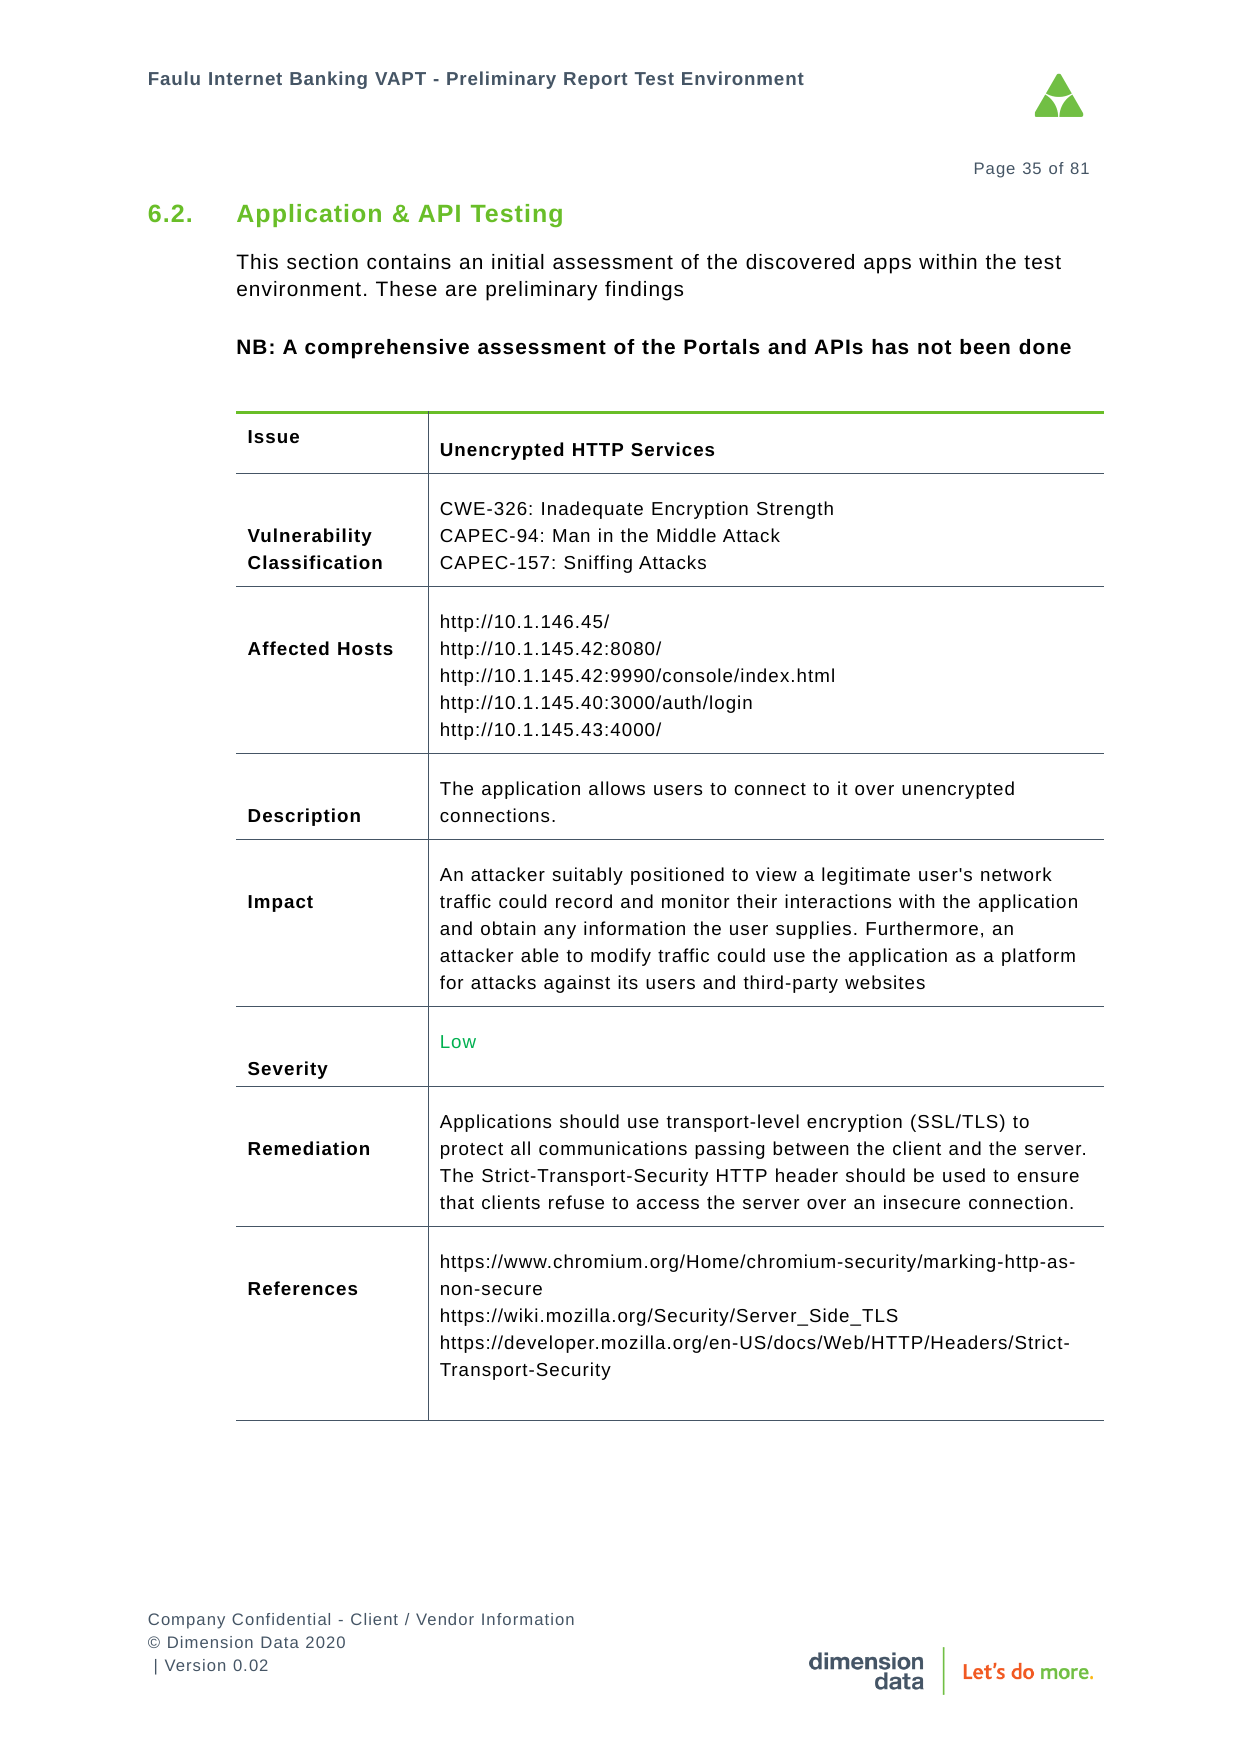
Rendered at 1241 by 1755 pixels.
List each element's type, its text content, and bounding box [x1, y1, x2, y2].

table_cell Severity [236, 1007, 428, 1086]
table_cell Impact [236, 840, 428, 1006]
table_cell Remediation [236, 1087, 428, 1226]
text NB: A comprehensive assessment of the Portals and APIs has not been done [236, 332, 1093, 359]
table_cell Issue [236, 414, 428, 473]
table_cell http://10.1.146.45/ http://10.1.145.42:8080/ http://10.1.145.42:9990/console/index.html http://10.1.145.40:3000/auth/login http://10.1.145.43:4000/ [429, 587, 1104, 753]
table_cell Description [236, 754, 428, 839]
table_cell Applications should use transport-level encryption (SSL/TLS) to protect all communications passing between the client and the server. The Strict-Transport-Security HTTP header should be used to ensure that clients refuse to access the server over an insecure connection. [429, 1087, 1104, 1226]
table_cell https://www.chromium.org/Home/chromium-security/marking-http-as-non-secure https://wiki.mozilla.org/Security/Server_Side_TLS https://developer.mozilla.org/en-US/docs/Web/HTTP/Headers/Strict-Transport-Security [429, 1227, 1104, 1420]
table_cell Low [429, 1007, 1104, 1086]
table_cell An attacker suitably positioned to view a legitimate user's network traffic could record and monitor their interactions with the application and obtain any information the user supplies. Furthermore, an attacker able to modify traffic could use the application as a platform for attacks against its users and third-party websites [429, 840, 1104, 1006]
table_cell References [236, 1227, 428, 1420]
table_cell Affected Hosts [236, 587, 428, 753]
table_cell The application allows users to connect to it over unencrypted connections. [429, 754, 1104, 839]
subtitle Application & API Testing [148, 197, 1093, 228]
table_cell Unencrypted HTTP Services [429, 414, 1104, 473]
text This section contains an initial assessment of the discovered apps within the test environment. These are preliminary findings [236, 247, 1093, 301]
table_cell CWE-326: Inadequate Encryption Strength CAPEC-94: Man in the Middle Attack CAPEC-157: Sniffing Attacks [429, 474, 1104, 586]
table_cell Vulnerability Classification [236, 474, 428, 586]
table_header [236, 372, 428, 411]
table_header [428, 372, 1104, 411]
